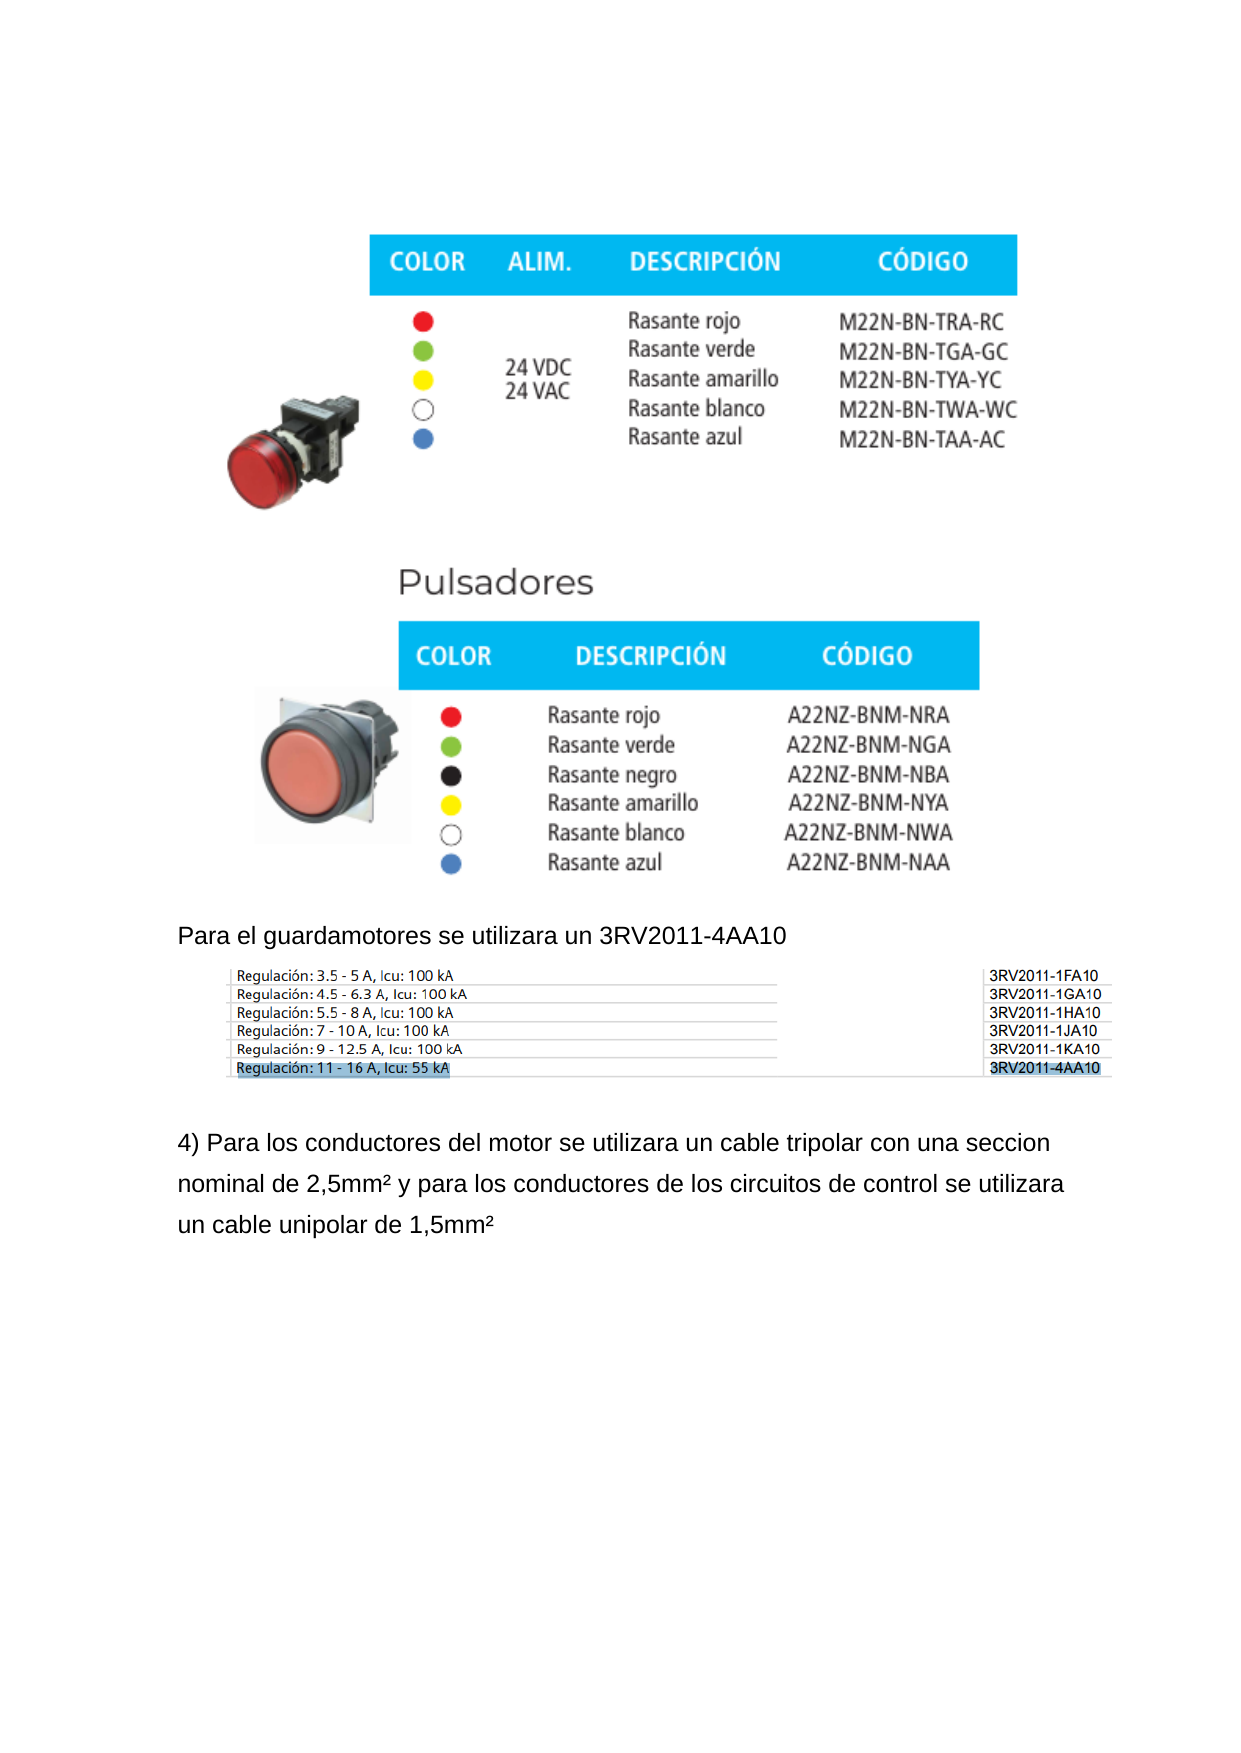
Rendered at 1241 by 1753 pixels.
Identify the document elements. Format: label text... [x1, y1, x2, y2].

picture [223, 227, 1041, 531]
picture [226, 969, 1112, 1079]
text Para el guardamotores se utilizara un 3RV2011-4AA10 [177, 921, 1069, 950]
picture [230, 554, 997, 894]
text 4) Para los conductores del motor se utilizara un cable tripolar con una seccion nominal de 2,5mm² y para los conductores de los circuitos de control se utilizara un cable unipolar de 1,5mm² [177, 987, 1069, 1238]
